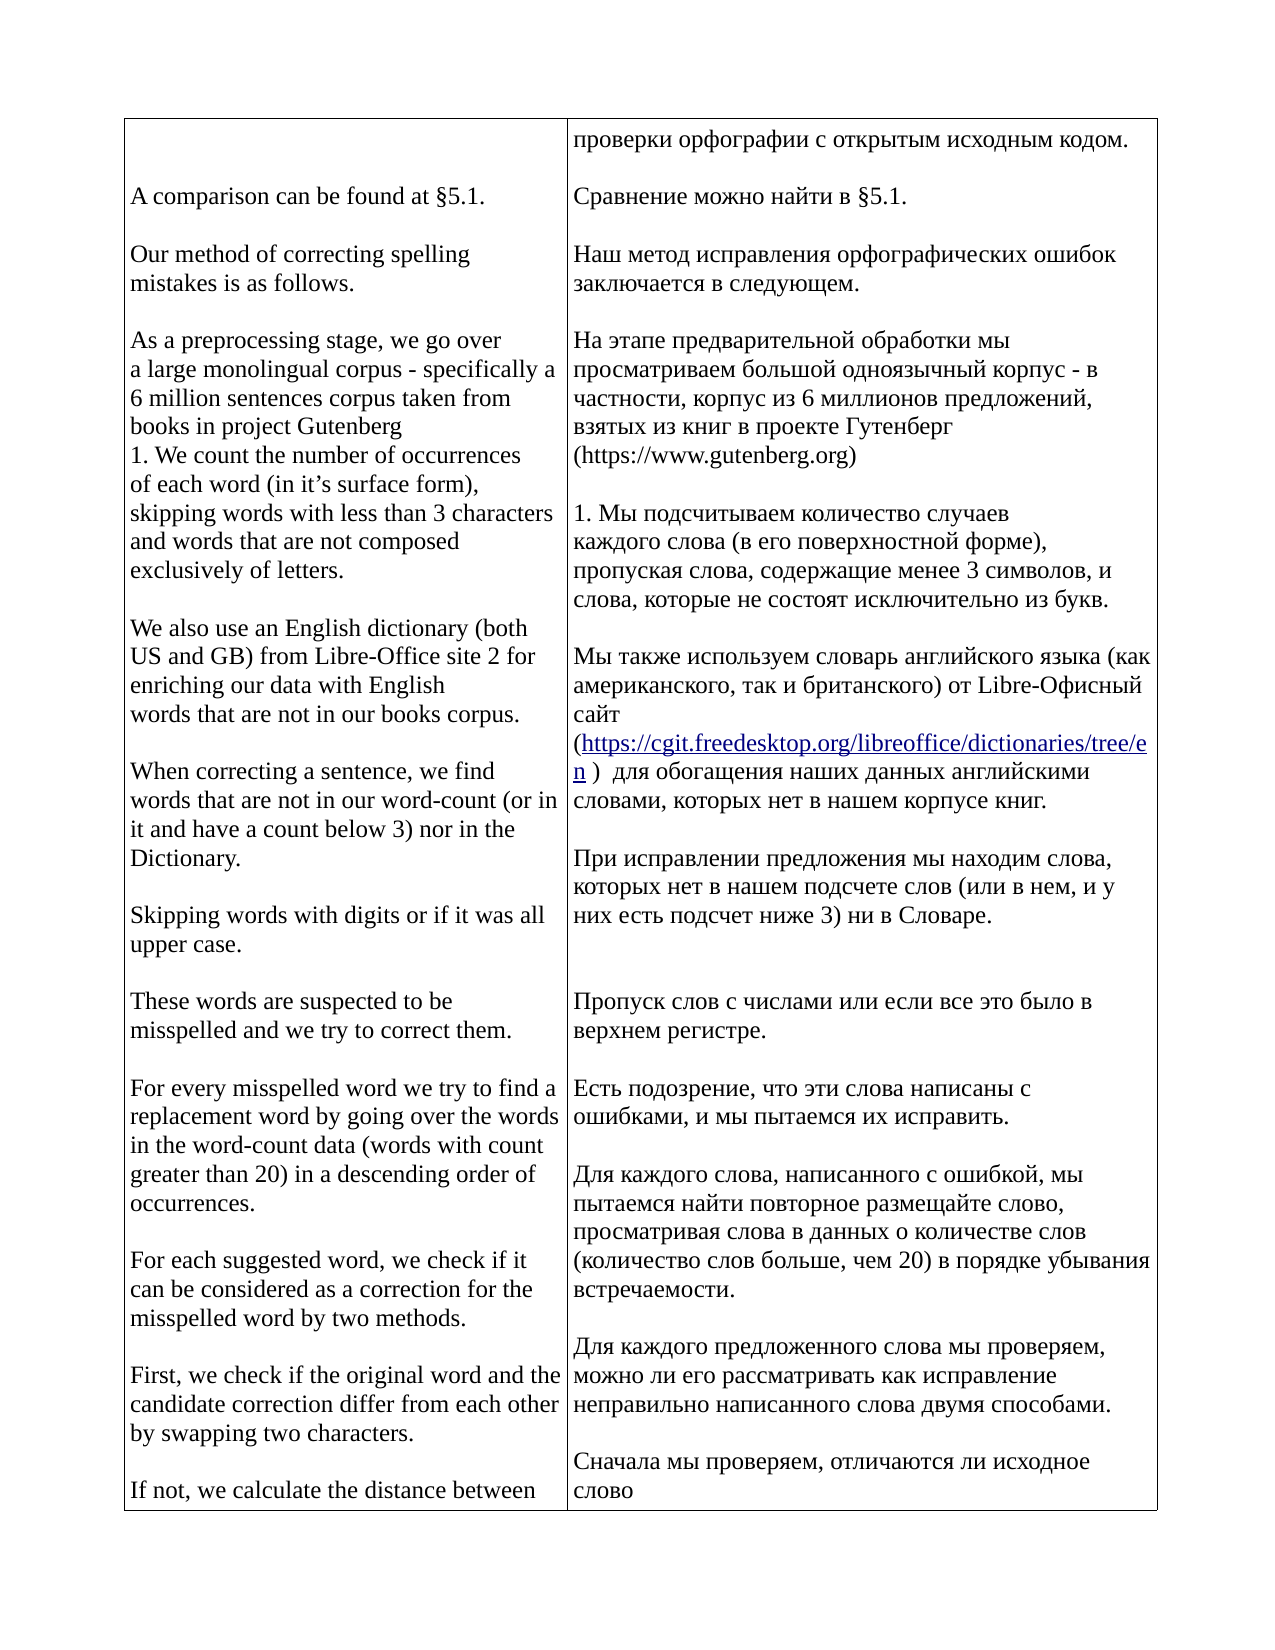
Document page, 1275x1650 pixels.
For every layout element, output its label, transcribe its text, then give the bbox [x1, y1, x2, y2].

table_cell A comparison can be found at §5.1. Our method of correcting spelling mistakes is as follows. As a preprocessing stage, we go over a large monolingual corpus - specifically a 6 million sentences corpus taken from books in project Gutenberg 1. We count the number of occurrences of each word (in it’s surface form), skipping words with less than 3 characters and words that are not composed exclusively of letters. We also use an English dictionary (both US and GB) from Libre-Office site 2 for enriching our data with English words that are not in our books corpus. When correcting a sentence, we find words that are not in our word-count (or in it and have a count below 3) nor in the Dictionary. Skipping words with digits or if it was all upper case. These words are suspected to be misspelled and we try to correct them. For every misspelled word we try to find a replacement word by going over the words in the word-count data (words with count greater than 20) in a descending order of occurrences. For each suggested word, we check if it can be considered as a correction for the misspelled word by two methods. First, we check if the original word and the candidate correction differ from each other by swapping two characters. If not, we calculate the distance between [125, 119, 567, 1510]
table_cell проверки орфографии с открытым исходным кодом. Сравнение можно найти в §5.1. Наш метод исправления орфографических ошибок заключается в следующем. На этапе предварительной обработки мы просматриваем большой одноязычный корпус - в частности, корпус из 6 миллионов предложений, взятых из книг в проекте Гутенберг (https://www.gutenberg.org) 1. Мы подсчитываем количество случаев каждого слова (в его поверхностной форме), пропуская слова, содержащие менее 3 символов, и слова, которые не состоят исключительно из букв. Мы также используем словарь английского языка (как американского, так и британского) от Libre-Офисный сайт (https://cgit.freedesktop.org/libreoffice/dictionaries/tree/en ) для обогащения наших данных английскими словами, которых нет в нашем корпусе книг. При исправлении предложения мы находим слова, которых нет в нашем подсчете слов (или в нем, и у них есть подсчет ниже 3) ни в Словаре. Пропуск слов с числами или если все это было в верхнем регистре. Есть подозрение, что эти слова написаны с ошибками, и мы пытаемся их исправить. Для каждого слова, написанного с ошибкой, мы пытаемся найти повторное размещайте слово, просматривая слова в данных о количестве слов (количество слов больше, чем 20) в порядке убывания встречаемости. Для каждого предложенного слова мы проверяем, можно ли его рассматривать как исправление неправильно написанного слова двумя способами. Сначала мы проверяем, отличаются ли исходное слово [568, 119, 1157, 1510]
